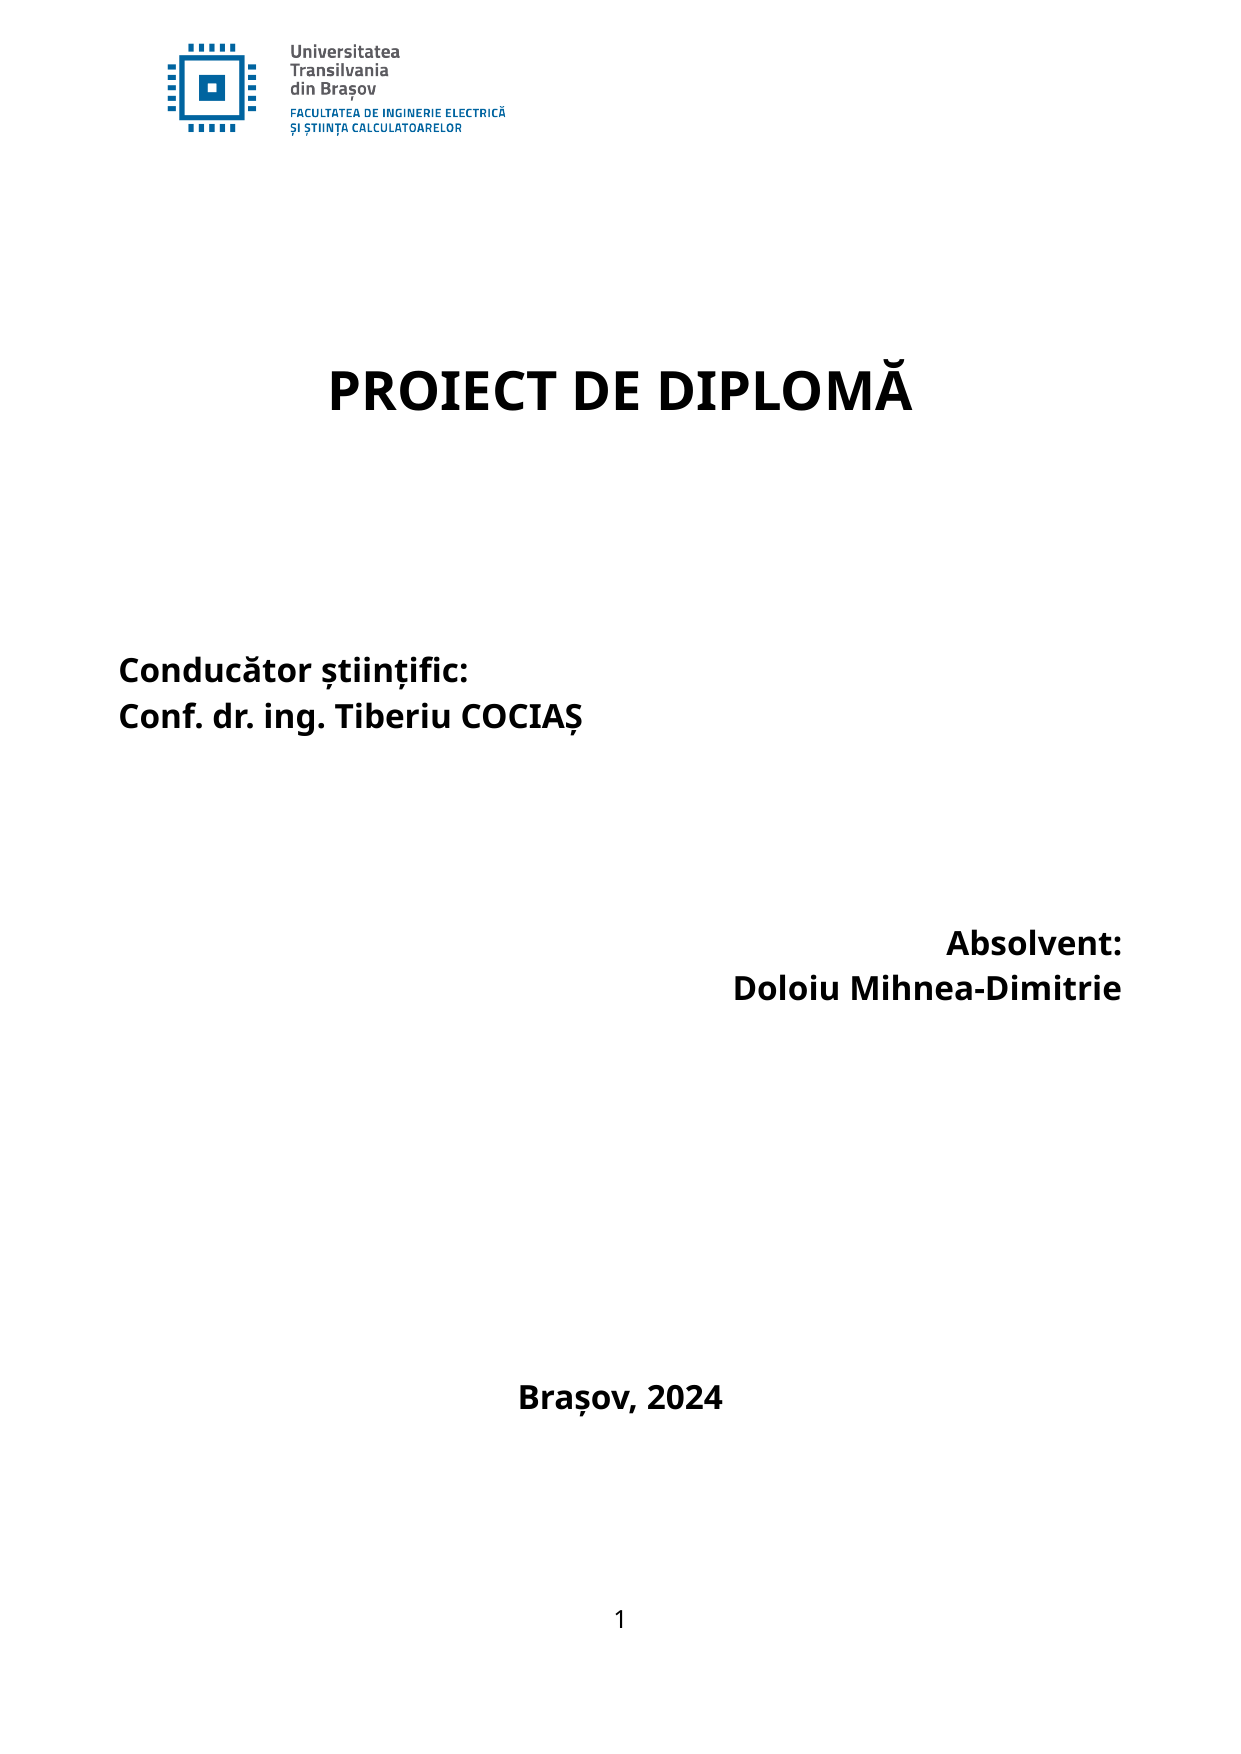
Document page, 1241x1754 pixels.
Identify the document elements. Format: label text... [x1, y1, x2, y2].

text Conducător științific: [118, 647, 1122, 692]
text Doloiu Mihnea-Dimitrie [118, 965, 1122, 1010]
text Conf. dr. ing. Tiberiu COCIAȘ [118, 692, 1122, 738]
picture [133, 9, 579, 167]
text Absolvent: [118, 919, 1122, 965]
text PROIECT DE DIPLOMĂ [118, 352, 1122, 426]
text Brașov, 2024 [118, 1374, 1122, 1419]
